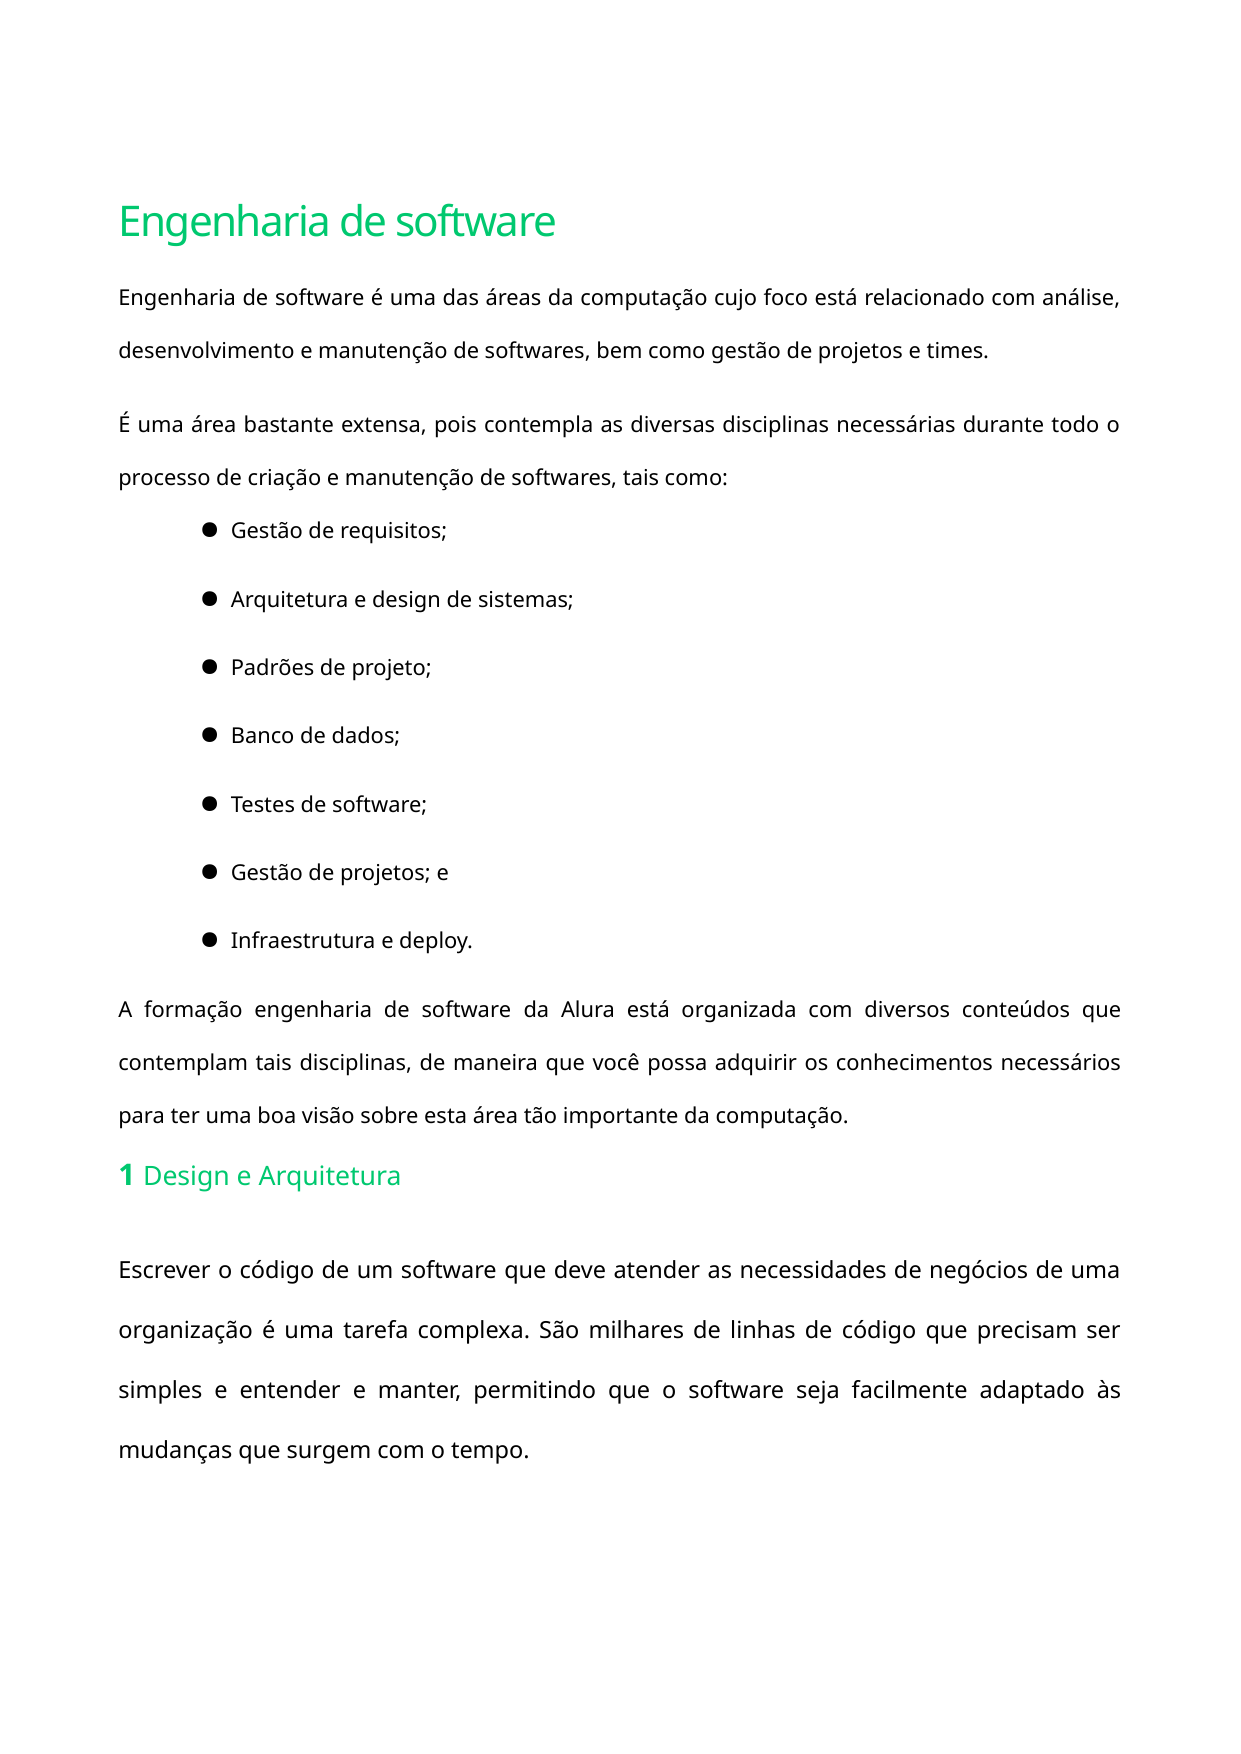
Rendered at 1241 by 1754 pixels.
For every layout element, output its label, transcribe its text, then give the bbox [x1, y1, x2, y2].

list Testes de software; [201, 789, 1122, 818]
text Escrever o código de um software que deve atender as necessidades de negócios de uma organização é uma tarefa complexa. São milhares de linhas de código que precisam ser simples e entender e manter, permitindo que o software seja facilmente adaptado às mudanças que surgem com o tempo. [118, 1253, 1122, 1465]
text É uma área bastante extensa, pois contempla as diversas disciplinas necessárias durante todo o processo de criação e manutenção de softwares, tais como: [118, 409, 1122, 492]
list Banco de dados; [201, 720, 1122, 750]
subtitle Engenharia de software [118, 192, 1122, 249]
text A formação engenharia de software da Alura está organizada com diversos conteúdos que contemplam tais disciplinas, de maneira que você possa adquirir os conhecimentos necessários para ter uma boa visão sobre esta área tão importante da computação. [118, 994, 1122, 1130]
text Engenharia de software é uma das áreas da computação cujo foco está relacionado com análise, desenvolvimento e manutenção de softwares, bem como gestão de projetos e times. [118, 282, 1122, 365]
text 1 Design e Arquitetura [118, 1153, 1122, 1194]
list Padrões de projeto; [201, 652, 1122, 682]
list Gestão de requisitos; [201, 515, 1122, 545]
list Arquitetura e design de sistemas; [201, 584, 1122, 613]
list Infraestrutura e deploy. [201, 925, 1122, 955]
list Gestão de projetos; e [201, 857, 1122, 887]
